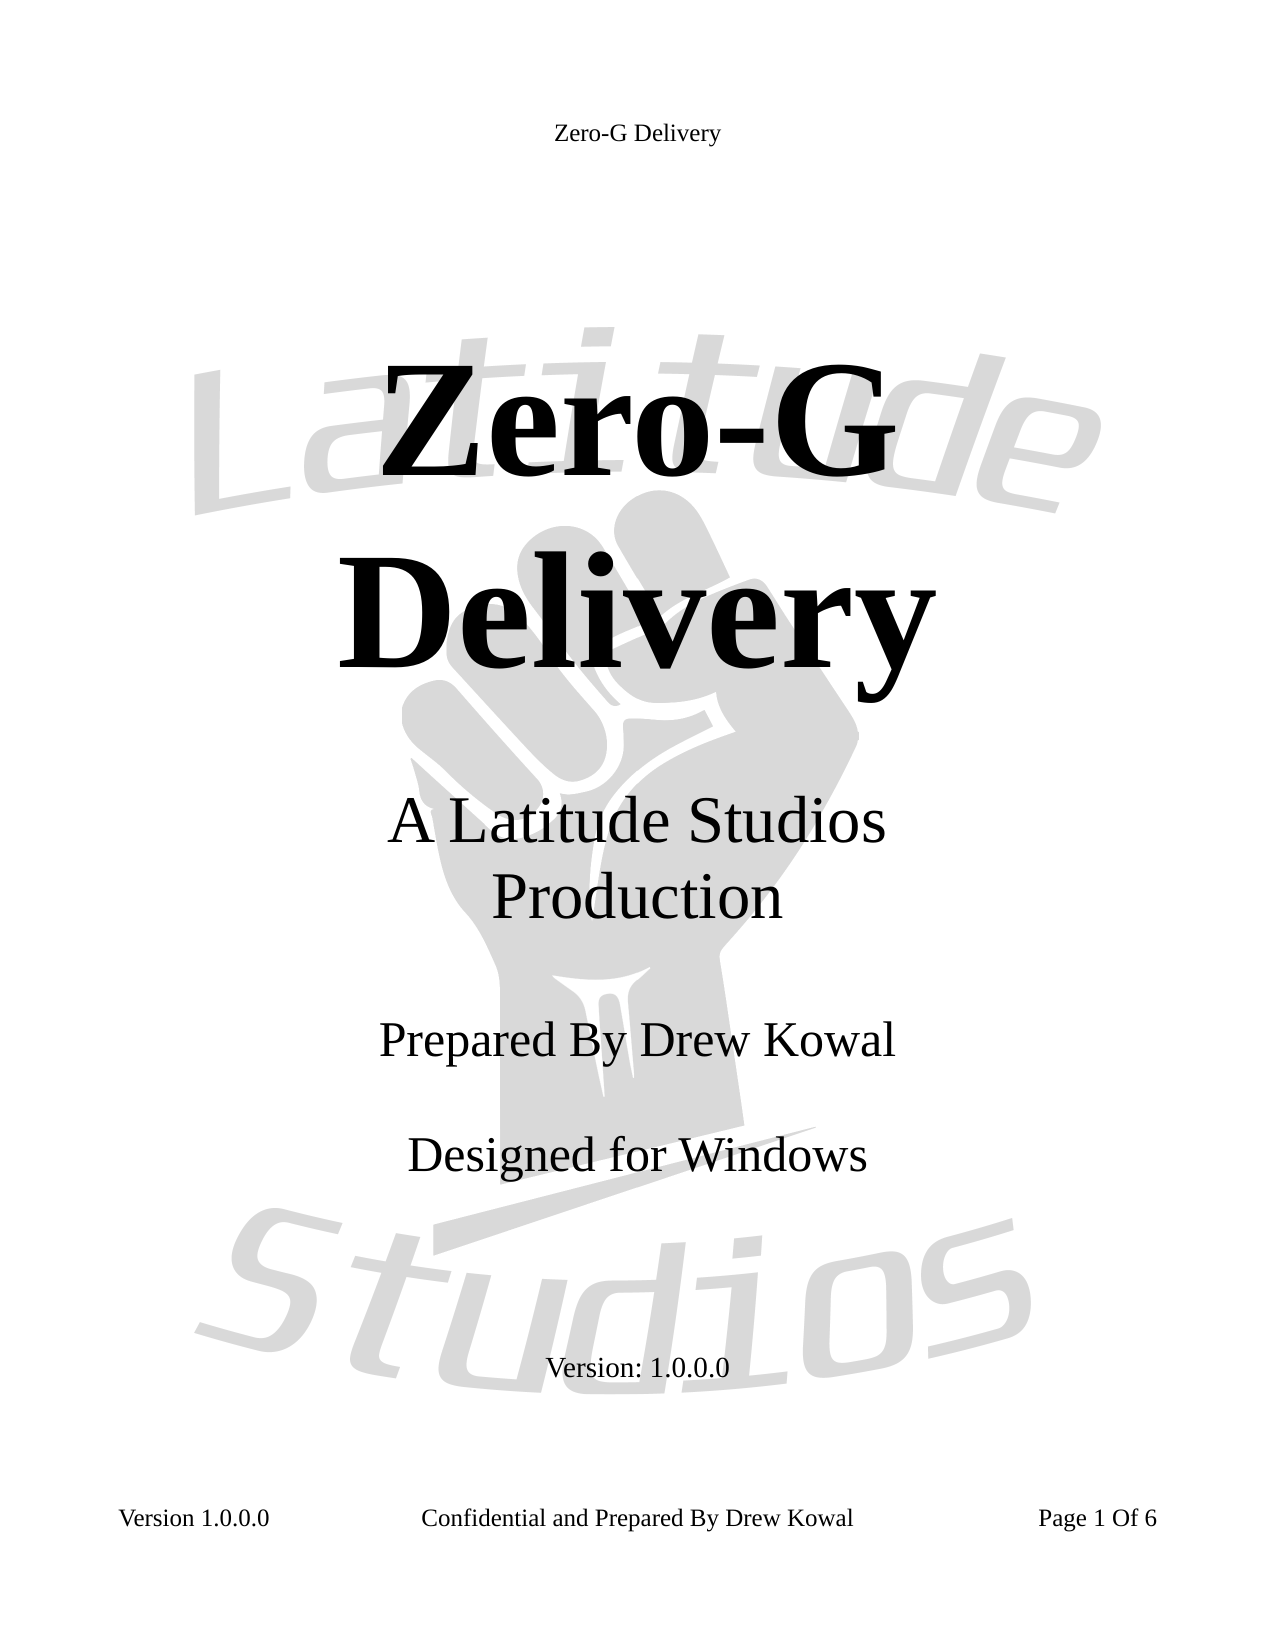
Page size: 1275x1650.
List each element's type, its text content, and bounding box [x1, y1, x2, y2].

text Designed for Windows [118, 1125, 1157, 1183]
picture [237, 703, 1038, 780]
text Version: 1.0.0.0 [118, 1350, 1157, 1384]
picture [237, 1183, 1038, 1225]
text Zero-G [118, 320, 1157, 512]
text Production [118, 857, 1157, 933]
picture [237, 933, 1038, 1010]
text A Latitude Studios [118, 780, 1157, 857]
text Delivery [118, 512, 1157, 703]
text Prepared By Drew Kowal [118, 1010, 1157, 1068]
picture [237, 1068, 1038, 1125]
